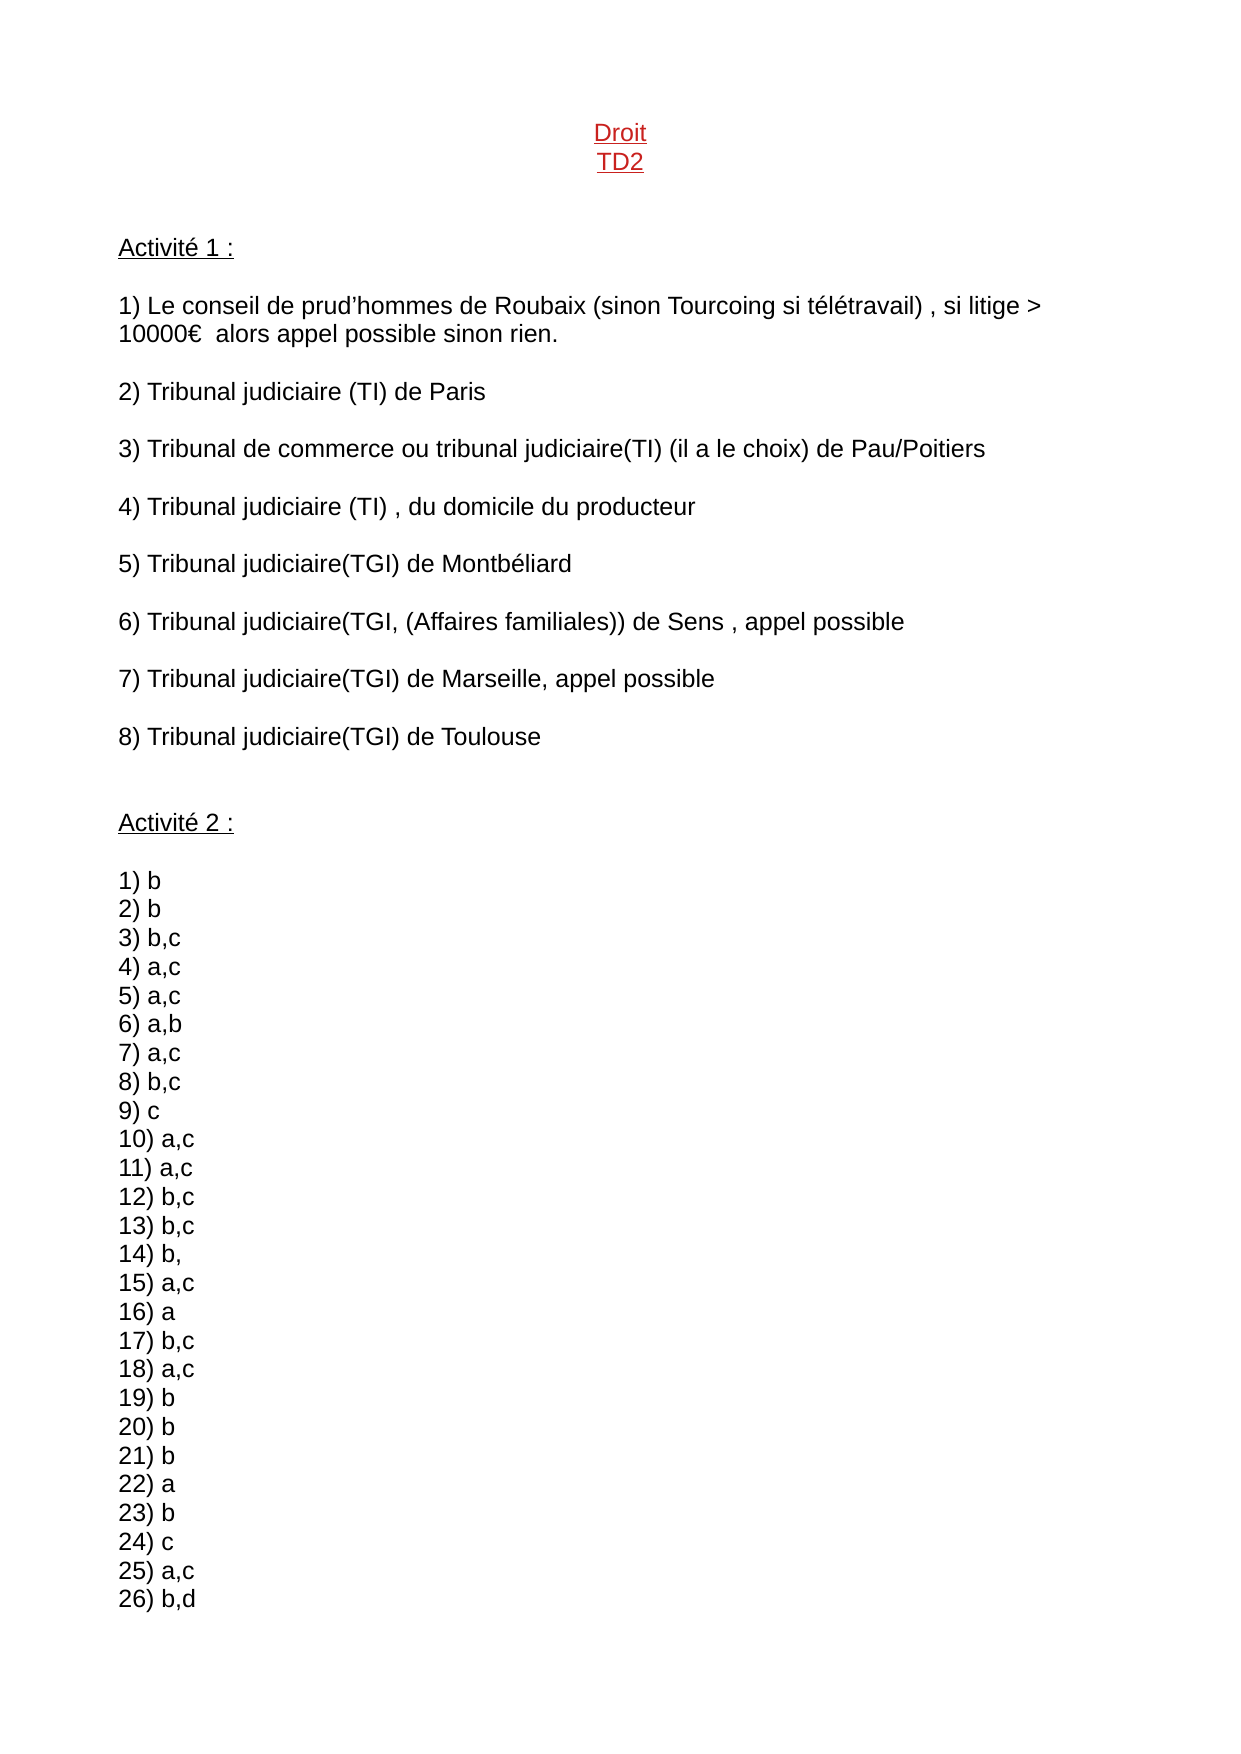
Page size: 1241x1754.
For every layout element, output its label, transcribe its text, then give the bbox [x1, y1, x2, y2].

text 12) b,c [118, 1182, 1122, 1211]
text 3) b,c [118, 923, 1122, 952]
text 8) b,c [118, 1067, 1122, 1096]
text 7) a,c [118, 1038, 1122, 1067]
text Activité 1 : [118, 233, 1122, 262]
text 4) a,c [118, 952, 1122, 981]
text 5) Tribunal judiciaire(TGI) de Montbéliard [118, 549, 1122, 578]
text Droit [118, 118, 1122, 147]
text 2) Tribunal judiciaire (TI) de Paris [118, 377, 1122, 406]
text 8) Tribunal judiciaire(TGI) de Toulouse [118, 722, 1122, 751]
text 21) b [118, 1441, 1122, 1469]
text 23) b [118, 1498, 1122, 1527]
text 6) Tribunal judiciaire(TGI, (Affaires familiales)) de Sens , appel possible [118, 607, 1122, 636]
text 7) Tribunal judiciaire(TGI) de Marseille, appel possible [118, 664, 1122, 693]
text 13) b,c [118, 1211, 1122, 1239]
text 14) b, [118, 1239, 1122, 1268]
text 1) b [118, 866, 1122, 894]
text 6) a,b [118, 1009, 1122, 1038]
text 26) b,d [118, 1584, 1122, 1613]
text 20) b [118, 1412, 1122, 1441]
text 24) c [118, 1527, 1122, 1556]
text 3) Tribunal de commerce ou tribunal judiciaire(TI) (il a le choix) de Pau/Poitiers [118, 434, 1122, 463]
text 17) b,c [118, 1326, 1122, 1354]
text 19) b [118, 1383, 1122, 1412]
text 16) a [118, 1297, 1122, 1326]
text 2) b [118, 894, 1122, 923]
text 15) a,c [118, 1268, 1122, 1297]
text 4) Tribunal judiciaire (TI) , du domicile du producteur [118, 492, 1122, 521]
text 9) c [118, 1096, 1122, 1124]
text 5) a,c [118, 981, 1122, 1009]
text 25) a,c [118, 1556, 1122, 1584]
text 1) Le conseil de prud’hommes de Roubaix (sinon Tourcoing si télétravail) , si litige > 10000€ alors appel possible sinon rien. [118, 291, 1122, 348]
text 18) a,c [118, 1354, 1122, 1383]
text 10) a,c [118, 1124, 1122, 1153]
text 11) a,c [118, 1153, 1122, 1182]
text Activité 2 : [118, 808, 1122, 837]
text 22) a [118, 1469, 1122, 1498]
text TD2 [118, 147, 1122, 176]
